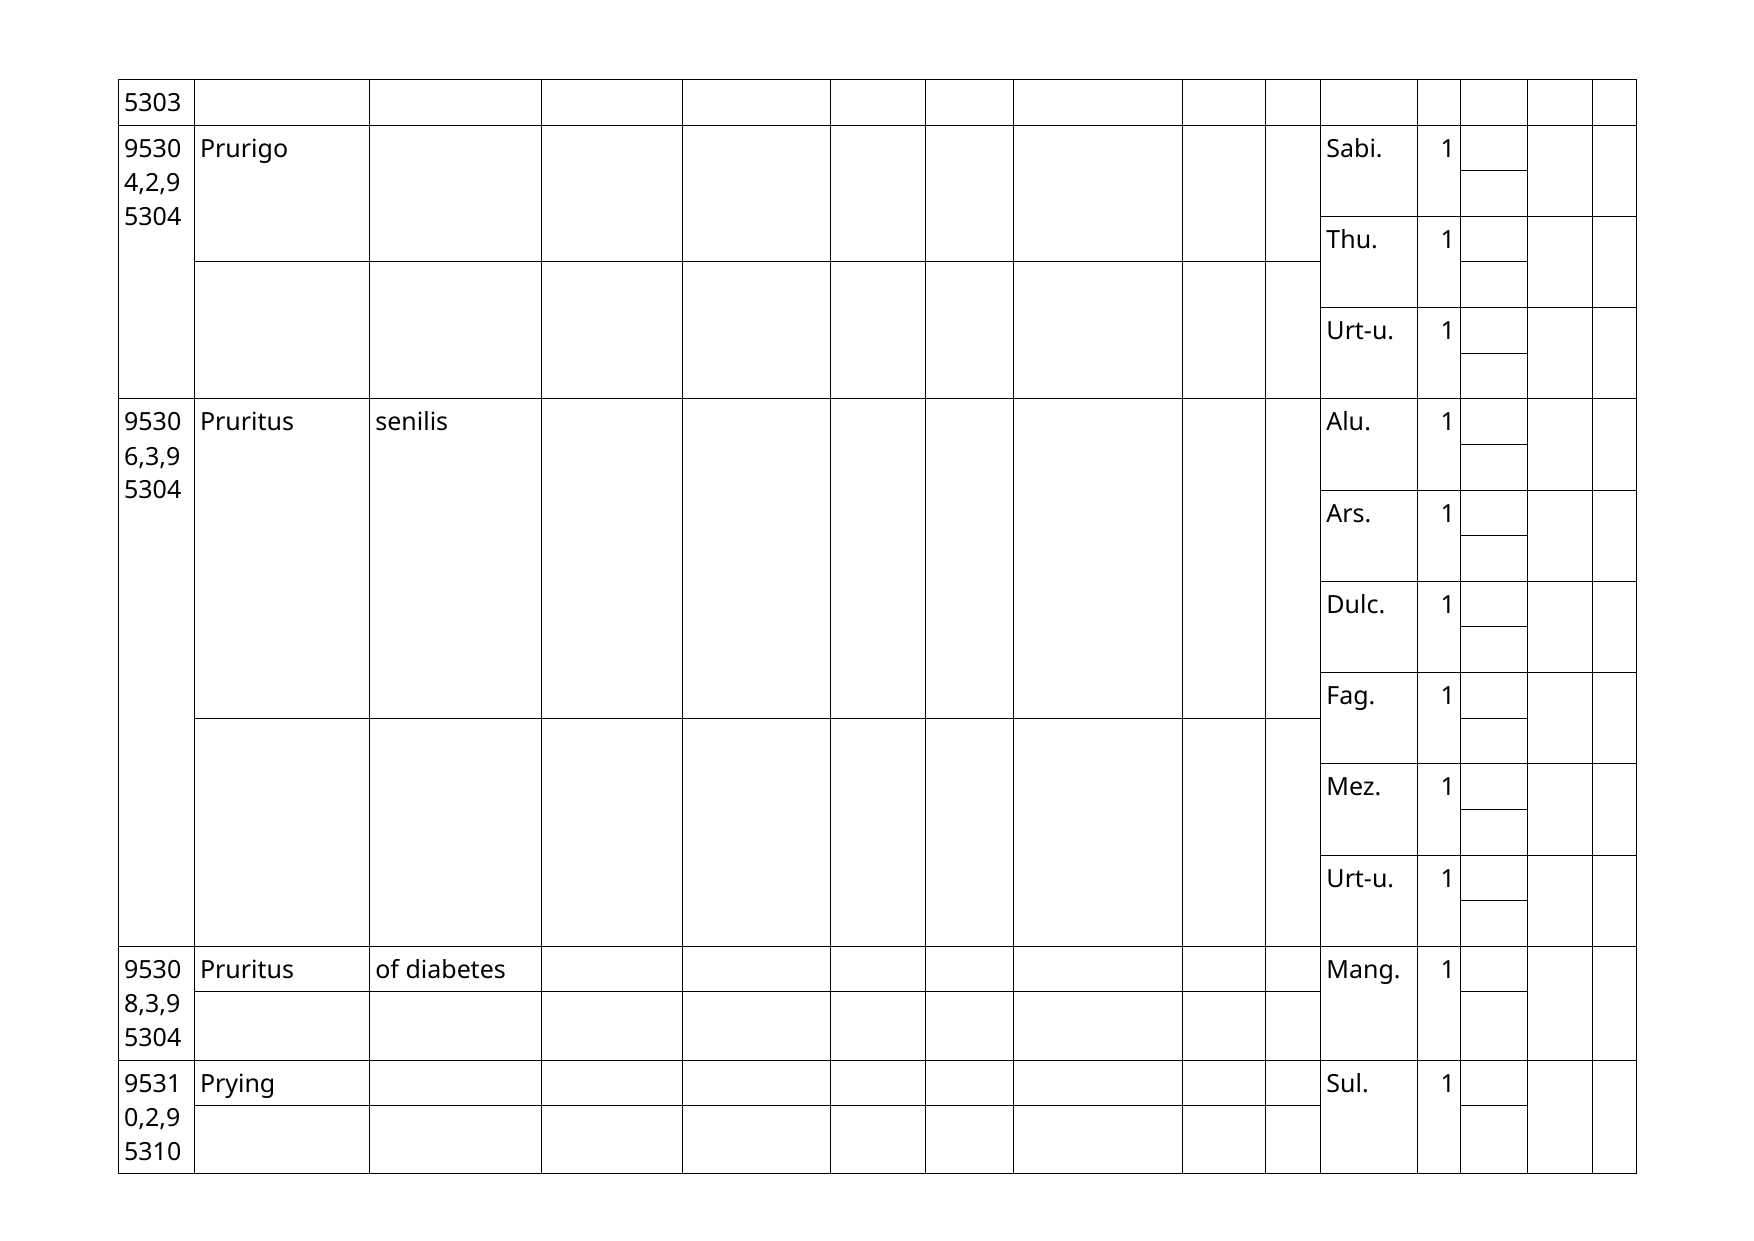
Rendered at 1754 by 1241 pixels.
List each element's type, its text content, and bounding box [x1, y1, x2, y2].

table_cell of diabetes [370, 947, 541, 991]
table_cell Pruritus [195, 947, 369, 991]
table_cell [1266, 992, 1320, 1059]
table_cell [1528, 673, 1592, 763]
table_cell [1014, 126, 1182, 261]
table_cell [1528, 217, 1592, 307]
table_cell [1014, 1106, 1182, 1173]
table_cell [370, 80, 541, 124]
table_cell [831, 399, 925, 718]
table_cell [1183, 719, 1265, 946]
table_cell [370, 992, 541, 1059]
table_cell [1183, 399, 1265, 718]
table_cell [1461, 445, 1527, 489]
table_cell [683, 719, 830, 946]
table_cell [1014, 399, 1182, 718]
table_cell [542, 262, 682, 398]
table_cell 1 [1418, 764, 1460, 854]
table_cell [1183, 947, 1265, 991]
table_cell [195, 262, 369, 398]
table_cell [1593, 80, 1636, 124]
table_cell [1014, 262, 1182, 398]
table_cell [1593, 308, 1636, 398]
table_cell [1461, 992, 1527, 1059]
table_cell [1014, 992, 1182, 1059]
table_cell [926, 80, 1013, 124]
table_cell [1528, 1061, 1592, 1173]
table_cell 1 [1418, 217, 1460, 307]
table_cell [1183, 80, 1265, 124]
table_cell [1266, 947, 1320, 991]
table_cell Sabi. [1321, 126, 1417, 216]
table_cell senilis [370, 399, 541, 718]
table_cell 1 [1418, 126, 1460, 216]
table_cell Thu. [1321, 217, 1417, 307]
table_cell [1461, 1106, 1527, 1173]
table_cell [1014, 719, 1182, 946]
table_cell [1593, 856, 1636, 946]
table_cell [831, 80, 925, 124]
table_cell [683, 399, 830, 718]
table_cell [1461, 126, 1527, 170]
table_cell [1528, 856, 1592, 946]
table_cell 1 [1418, 399, 1460, 489]
table_cell [831, 1061, 925, 1105]
table_cell [926, 1106, 1013, 1173]
table_cell [1593, 399, 1636, 489]
table_cell [370, 719, 541, 946]
table_cell [831, 719, 925, 946]
table_cell [1183, 1061, 1265, 1105]
table_cell [370, 126, 541, 261]
table_cell [831, 1106, 925, 1173]
table_cell [926, 399, 1013, 718]
table_cell [683, 1106, 830, 1173]
table_cell [1461, 627, 1527, 672]
table_cell [1266, 399, 1320, 718]
table_cell [542, 126, 682, 261]
table_cell [542, 947, 682, 991]
table_cell [1266, 126, 1320, 261]
table_cell [370, 1061, 541, 1105]
table_cell [1014, 80, 1182, 124]
table_cell [1461, 856, 1527, 900]
table_cell [1528, 399, 1592, 489]
table_cell [1461, 536, 1527, 581]
table_cell [926, 1061, 1013, 1105]
table_cell [831, 947, 925, 991]
table_cell [1593, 673, 1636, 763]
table_cell [926, 719, 1013, 946]
table_cell [1593, 947, 1636, 1059]
table_cell [1593, 217, 1636, 307]
table_cell Fag. [1321, 673, 1417, 763]
table_cell [1461, 171, 1527, 216]
table_cell [926, 126, 1013, 261]
table_cell [1461, 719, 1527, 763]
table_cell 5303 [119, 80, 194, 124]
table_cell [370, 262, 541, 398]
table_cell [1183, 262, 1265, 398]
table_cell [1528, 126, 1592, 216]
table_cell [1528, 491, 1592, 581]
table_cell [1593, 1061, 1636, 1173]
table_cell Mez. [1321, 764, 1417, 854]
table_cell [542, 80, 682, 124]
table_cell [831, 126, 925, 261]
table_cell Urt-u. [1321, 308, 1417, 398]
table_cell 95306,3,95304 [119, 399, 194, 946]
table_cell Dulc. [1321, 582, 1417, 672]
table_cell [1266, 1061, 1320, 1105]
table_cell 1 [1418, 856, 1460, 946]
table_cell [1528, 947, 1592, 1059]
table_cell [926, 262, 1013, 398]
table_cell 95308,3,95304 [119, 947, 194, 1059]
table_cell [1593, 126, 1636, 216]
table_cell [1461, 80, 1527, 124]
table_cell [831, 262, 925, 398]
table_cell [1593, 764, 1636, 854]
table_cell Mang. [1321, 947, 1417, 1059]
table_cell [1183, 126, 1265, 261]
table_cell 1 [1418, 673, 1460, 763]
table_cell 1 [1418, 582, 1460, 672]
table_cell [1183, 992, 1265, 1059]
table_cell 1 [1418, 491, 1460, 581]
table_cell [1528, 582, 1592, 672]
table_cell [1321, 80, 1417, 124]
table_cell [1266, 80, 1320, 124]
table_cell Pruritus [195, 399, 369, 718]
table_cell [1461, 582, 1527, 626]
table_cell [1014, 1061, 1182, 1105]
table_cell [195, 1106, 369, 1173]
table_cell [1528, 764, 1592, 854]
table_cell [1528, 308, 1592, 398]
table_cell Prurigo [195, 126, 369, 261]
table_cell [542, 399, 682, 718]
table_cell Ars. [1321, 491, 1417, 581]
table_cell [1461, 810, 1527, 854]
table_cell [195, 719, 369, 946]
table_cell [1461, 947, 1527, 991]
table_cell Urt-u. [1321, 856, 1417, 946]
table_cell [542, 992, 682, 1059]
table_cell [542, 1061, 682, 1105]
table_cell [831, 992, 925, 1059]
table_cell [1461, 491, 1527, 535]
table_cell [370, 1106, 541, 1173]
table_cell 1 [1418, 947, 1460, 1059]
table_cell [683, 262, 830, 398]
table_cell [542, 719, 682, 946]
table_cell [926, 992, 1013, 1059]
table_cell [1461, 764, 1527, 809]
table_cell [1461, 262, 1527, 307]
table_cell [1593, 582, 1636, 672]
table_cell Sul. [1321, 1061, 1417, 1173]
table_cell [1461, 1061, 1527, 1105]
table_cell [542, 1106, 682, 1173]
table_cell [683, 947, 830, 991]
table_cell [926, 947, 1013, 991]
table_cell [683, 992, 830, 1059]
table_cell 1 [1418, 1061, 1460, 1173]
table_cell Prying [195, 1061, 369, 1105]
table_cell [1461, 354, 1527, 398]
table_cell [1266, 262, 1320, 398]
table_cell [1266, 1106, 1320, 1173]
table_cell [1528, 80, 1592, 124]
table_cell 1 [1418, 308, 1460, 398]
table_cell [1461, 399, 1527, 444]
table_cell [683, 80, 830, 124]
table_cell [1461, 217, 1527, 261]
table_cell [1266, 719, 1320, 946]
table_cell [1014, 947, 1182, 991]
table_cell [195, 992, 369, 1059]
table_cell 95310,2,95310 [119, 1061, 194, 1173]
table_cell [1593, 491, 1636, 581]
table_cell [1418, 80, 1460, 124]
table_cell [683, 1061, 830, 1105]
table_cell 95304,2,95304 [119, 126, 194, 398]
table_cell [1183, 1106, 1265, 1173]
table_cell [1461, 308, 1527, 353]
table_cell [683, 126, 830, 261]
table_cell [1461, 901, 1527, 946]
table_cell [195, 80, 369, 124]
table_cell Alu. [1321, 399, 1417, 489]
table_cell [1461, 673, 1527, 718]
